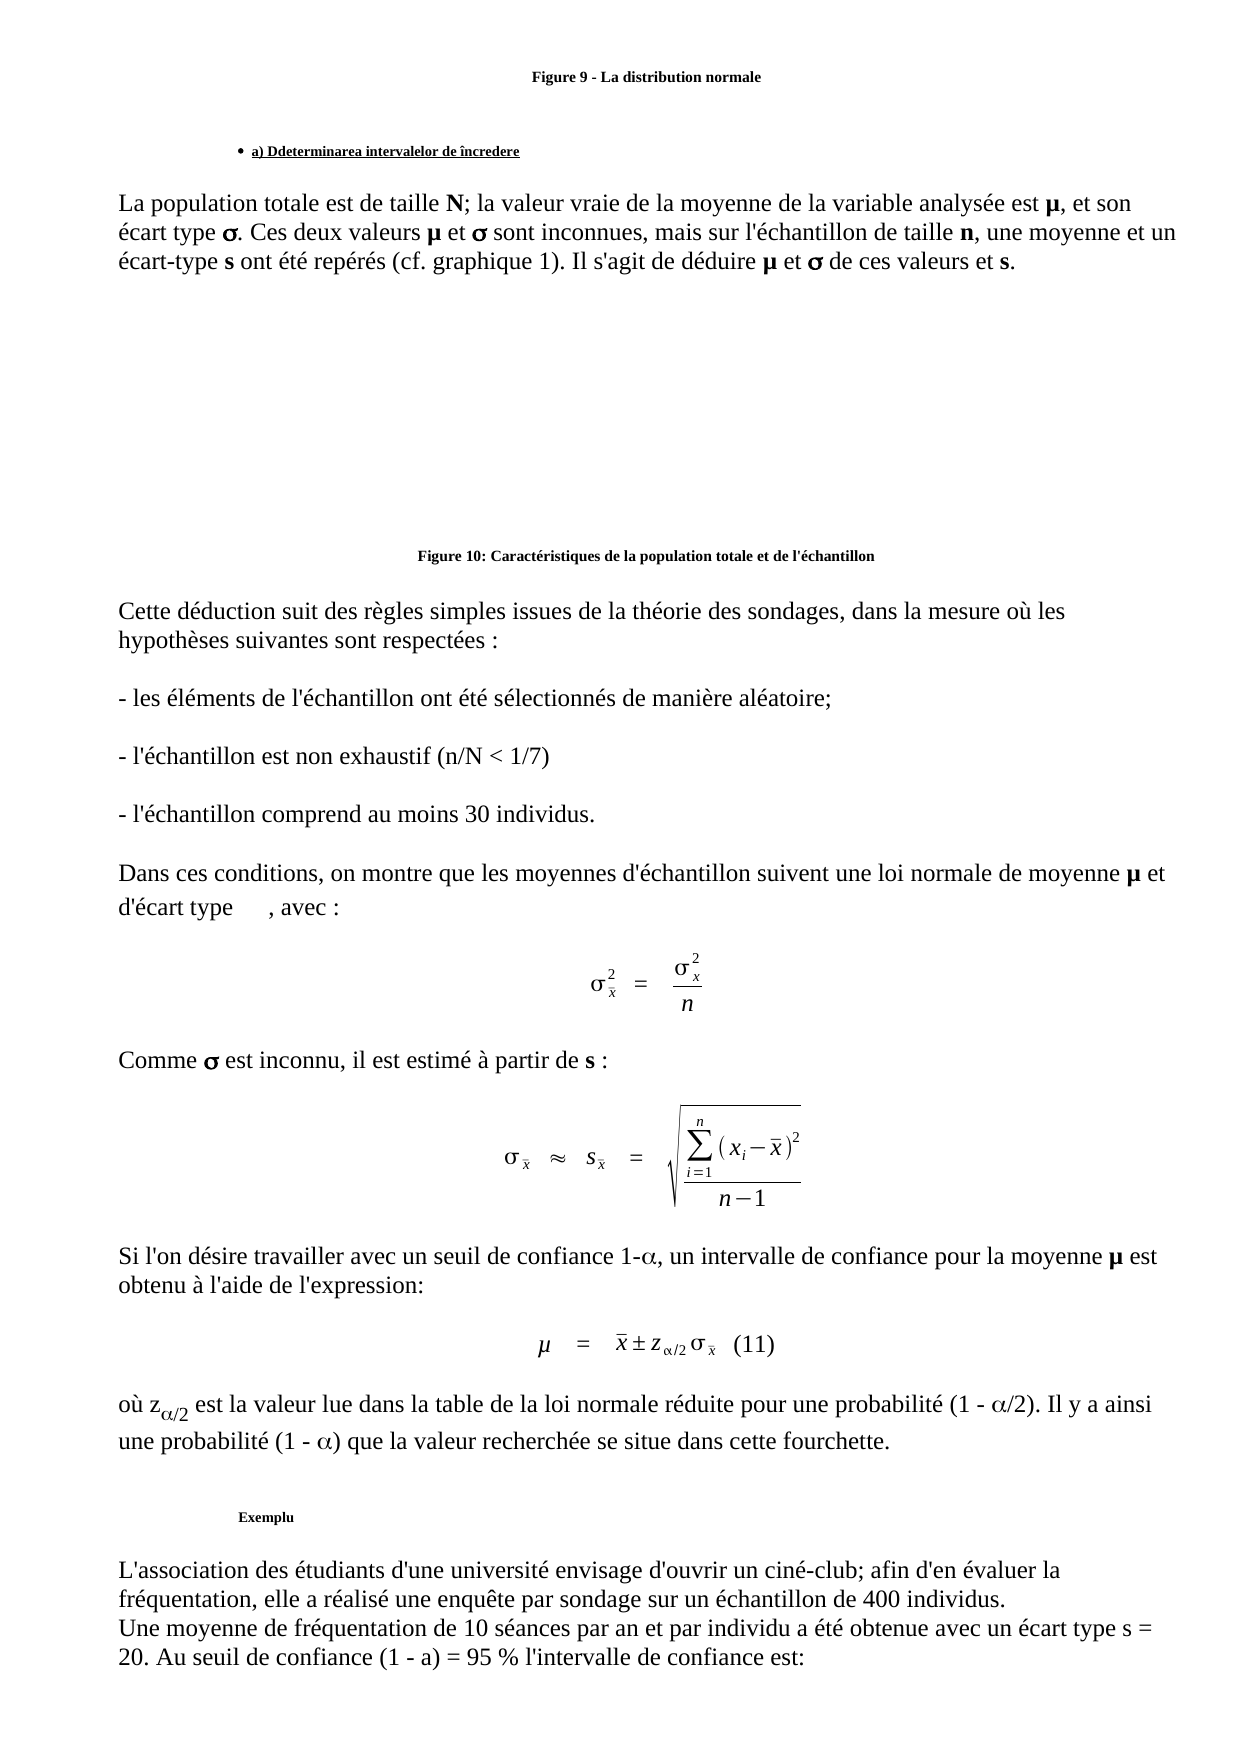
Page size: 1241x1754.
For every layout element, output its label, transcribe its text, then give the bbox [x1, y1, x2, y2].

text = (11) [118, 1328, 1181, 1359]
subtitle · a) Ddeterminarea intervalelor de încredere [118, 142, 1181, 159]
text - l'échantillon comprend au moins 30 individus. [118, 799, 1181, 828]
text La population totale est de taille N; la valeur vraie de la moyenne de la variable analysée est µ, et son écart type s. Ces deux valeurs µ et s sont inconnues, mais sur l'échantillon de taille n, une moyenne et un écart-type s ont été repérés (cf. graphique 1). Il s'agit de déduire µ et s de ces valeurs et s. [118, 188, 1181, 275]
text où za/2 est la valeur lue dans la table de la loi normale réduite pour une probabilité (1 - a/2). Il y a ainsi une probabilité (1 - a) que la valeur recherchée se situe dans cette fourchette. [118, 1389, 1181, 1454]
text - les éléments de l'échantillon ont été sélectionnés de manière aléatoire; [118, 683, 1181, 712]
text = [118, 950, 1181, 1016]
text Dans ces conditions, on montre que les moyennes d'échantillon suivent une loi normale de moyenne µ et d'écart type , avec : [118, 858, 1181, 921]
text Si l'on désire travailler avec un seuil de confiance 1-a, un intervalle de confiance pour la moyenne µ est obtenu à l'aide de l'expression: [118, 1241, 1181, 1298]
subtitle Exemplu [118, 1509, 1181, 1526]
text Comme s est inconnu, il est estimé à partir de s : [118, 1046, 1181, 1074]
text - l'échantillon est non exhaustif (n/N < 1/7) [118, 741, 1181, 770]
text Figure 10: Caractéristiques de la population totale et de l'échantillon [118, 538, 1181, 566]
text » = [118, 1104, 1181, 1211]
text Figure 9 - La distribution normale [118, 59, 1181, 88]
text Cette déduction suit des règles simples issues de la théorie des sondages, dans la mesure où les hypothèses suivantes sont respectées : [118, 596, 1181, 653]
text L'association des étudiants d'une université envisage d'ouvrir un ciné-club; afin d'en évaluer la fréquentation, elle a réalisé une enquête par sondage sur un échantillon de 400 individus. Une moyenne de fréquentation de 10 séances par an et par individu a été obtenue avec un écart type s = 20. Au seuil de confiance (1 - a) = 95 % l'intervalle de confiance est: [118, 1555, 1181, 1670]
